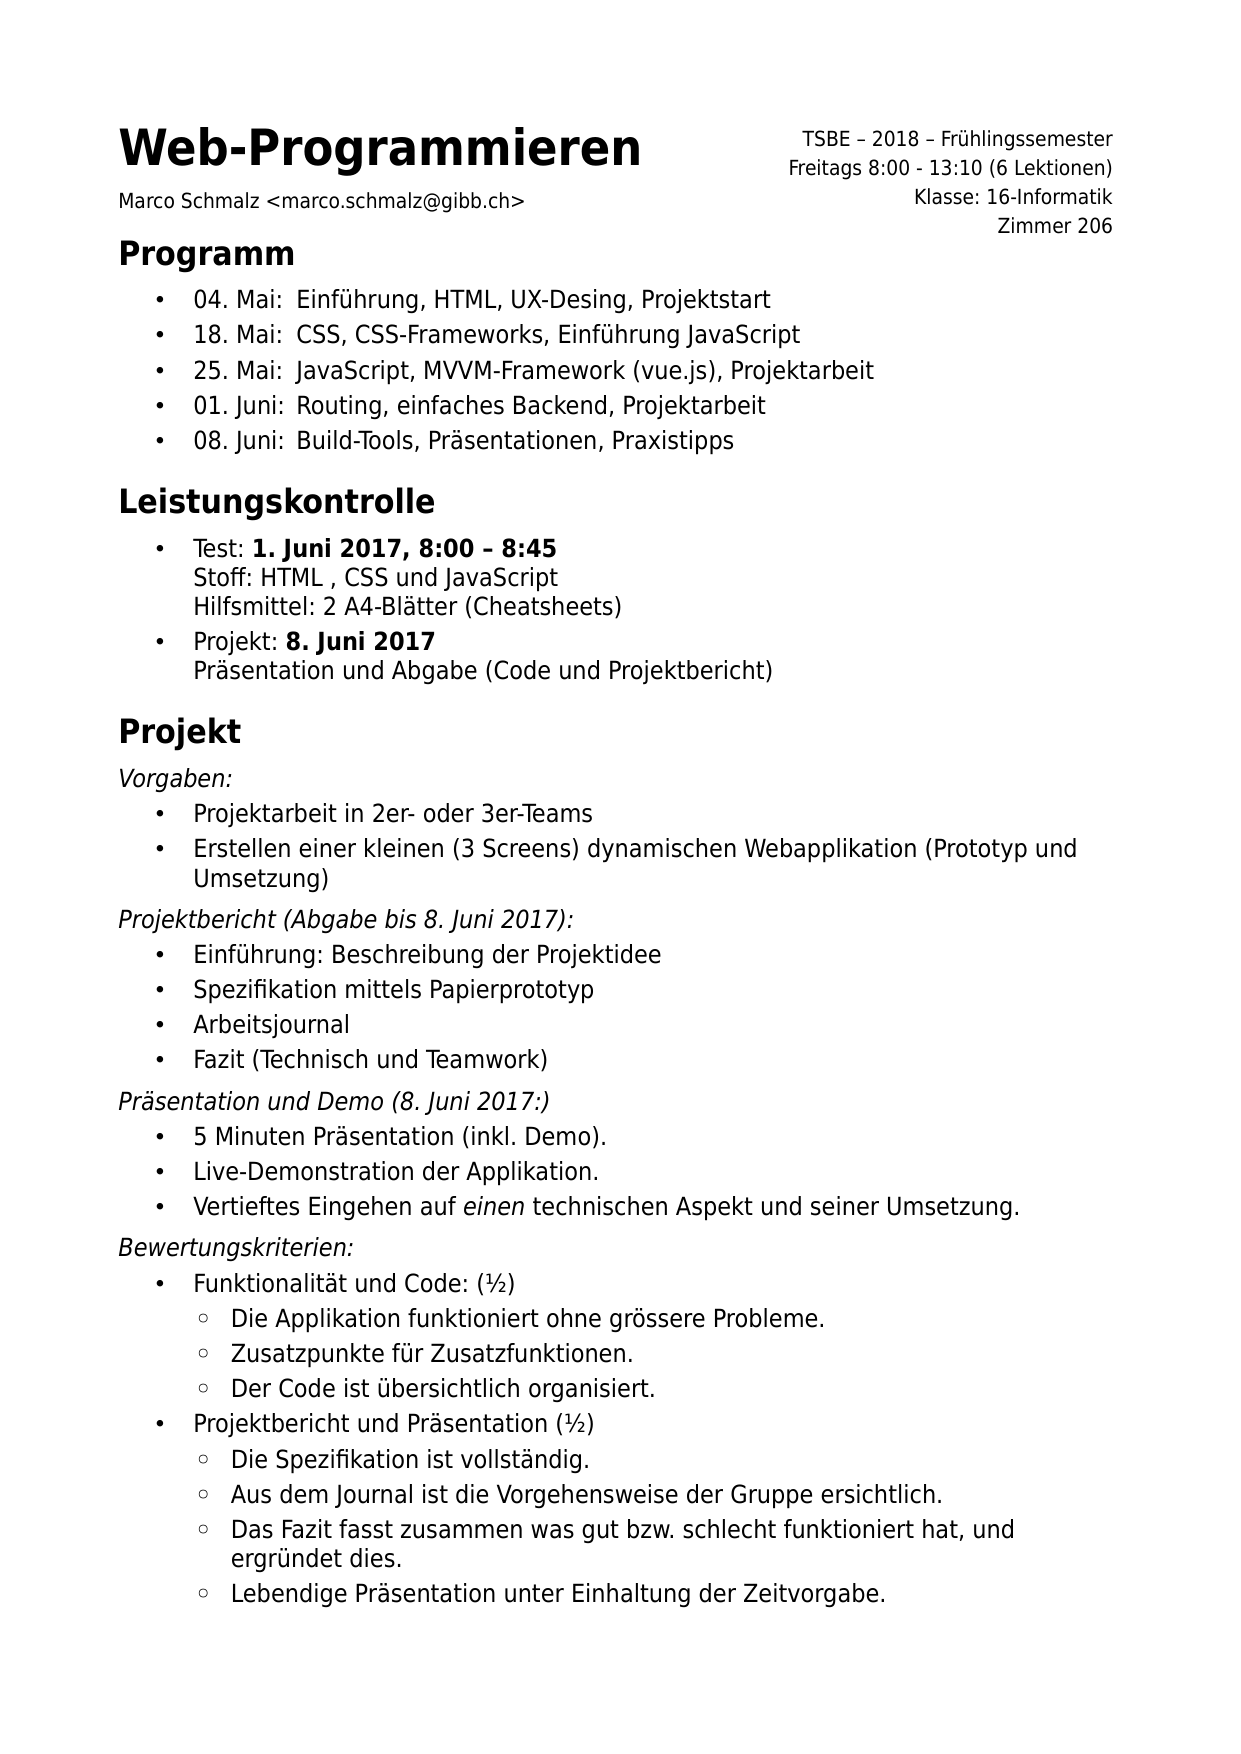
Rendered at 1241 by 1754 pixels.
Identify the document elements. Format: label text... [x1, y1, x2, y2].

list Die Spezifikation ist vollständig. [193, 1445, 1122, 1474]
list Projekt: 8. Juni 2017 Präsentation und Abgabe (Code und Projektbericht) [156, 627, 1122, 686]
list 18. Mai: CSS, CSS-Frameworks, Einführung JavaScript [156, 321, 1122, 350]
list Live-Demonstration der Applikation. [156, 1157, 1122, 1186]
list Zusatzpunkte für Zusatzfunktionen. [193, 1339, 1122, 1368]
list Projektarbeit in 2er- oder 3er-Teams [156, 799, 1122, 828]
subtitle Projekt [118, 713, 1122, 752]
list Lebendige Präsentation unter Einhaltung der Zeitvorgabe. [193, 1580, 1122, 1609]
list 08. Juni: Build-Tools, Präsentationen, Praxistipps [156, 426, 1122, 455]
list Aus dem Journal ist die Vorgehensweise der Gruppe ersichtlich. [193, 1480, 1122, 1509]
list Test: 1. Juni 2017, 8:00 – 8:45 Stoff: HTML , CSS und JavaScript Hilfsmittel: 2 A4-Blätter (Cheatsheets) [156, 534, 1122, 621]
list Arbeitsjournal [156, 1011, 1122, 1040]
text Präsentation und Demo (8. Juni 2017:) [118, 1087, 1122, 1116]
list Das Fazit fasst zusammen was gut bzw. schlecht funktioniert hat, und ergründet dies. [193, 1515, 1122, 1574]
list 04. Mai: Einführung, HTML, UX-Desing, Projektstart [156, 285, 1122, 314]
list Fazit (Technisch und Teamwork) [156, 1046, 1122, 1075]
list Einführung: Beschreibung der Projektidee [156, 940, 1122, 969]
list 5 Minuten Präsentation (inkl. Demo). [156, 1122, 1122, 1151]
text Vorgaben: [118, 764, 1122, 793]
list 01. Juni: Routing, einfaches Backend, Projektarbeit [156, 391, 1122, 420]
subtitle Web-Programmieren [118, 118, 1122, 177]
text Projektbericht (Abgabe bis 8. Juni 2017): [118, 905, 1122, 934]
list Vertieftes Eingehen auf einen technischen Aspekt und seiner Umsetzung. [156, 1192, 1122, 1222]
text Marco Schmalz <marco.schmalz@gibb.ch> [118, 189, 1122, 213]
list Spezifikation mittels Papierprototyp [156, 975, 1122, 1004]
subtitle Programm [118, 234, 1122, 273]
list 25. Mai: JavaScript, MVVM-Framework (vue.js), Projektarbeit [156, 356, 1122, 385]
list Funktionalität und Code: (½) [156, 1269, 1122, 1298]
list Projektbericht und Präsentation (½) [156, 1410, 1122, 1439]
text Bewertungskriterien: [118, 1234, 1122, 1263]
list Die Applikation funktioniert ohne grössere Probleme. [193, 1304, 1122, 1333]
list Erstellen einer kleinen (3 Screens) dynamischen Webapplikation (Prototyp und Umsetzung) [156, 834, 1122, 893]
subtitle Leistungskontrolle [118, 482, 1122, 521]
list Der Code ist übersichtlich organisiert. [193, 1374, 1122, 1404]
